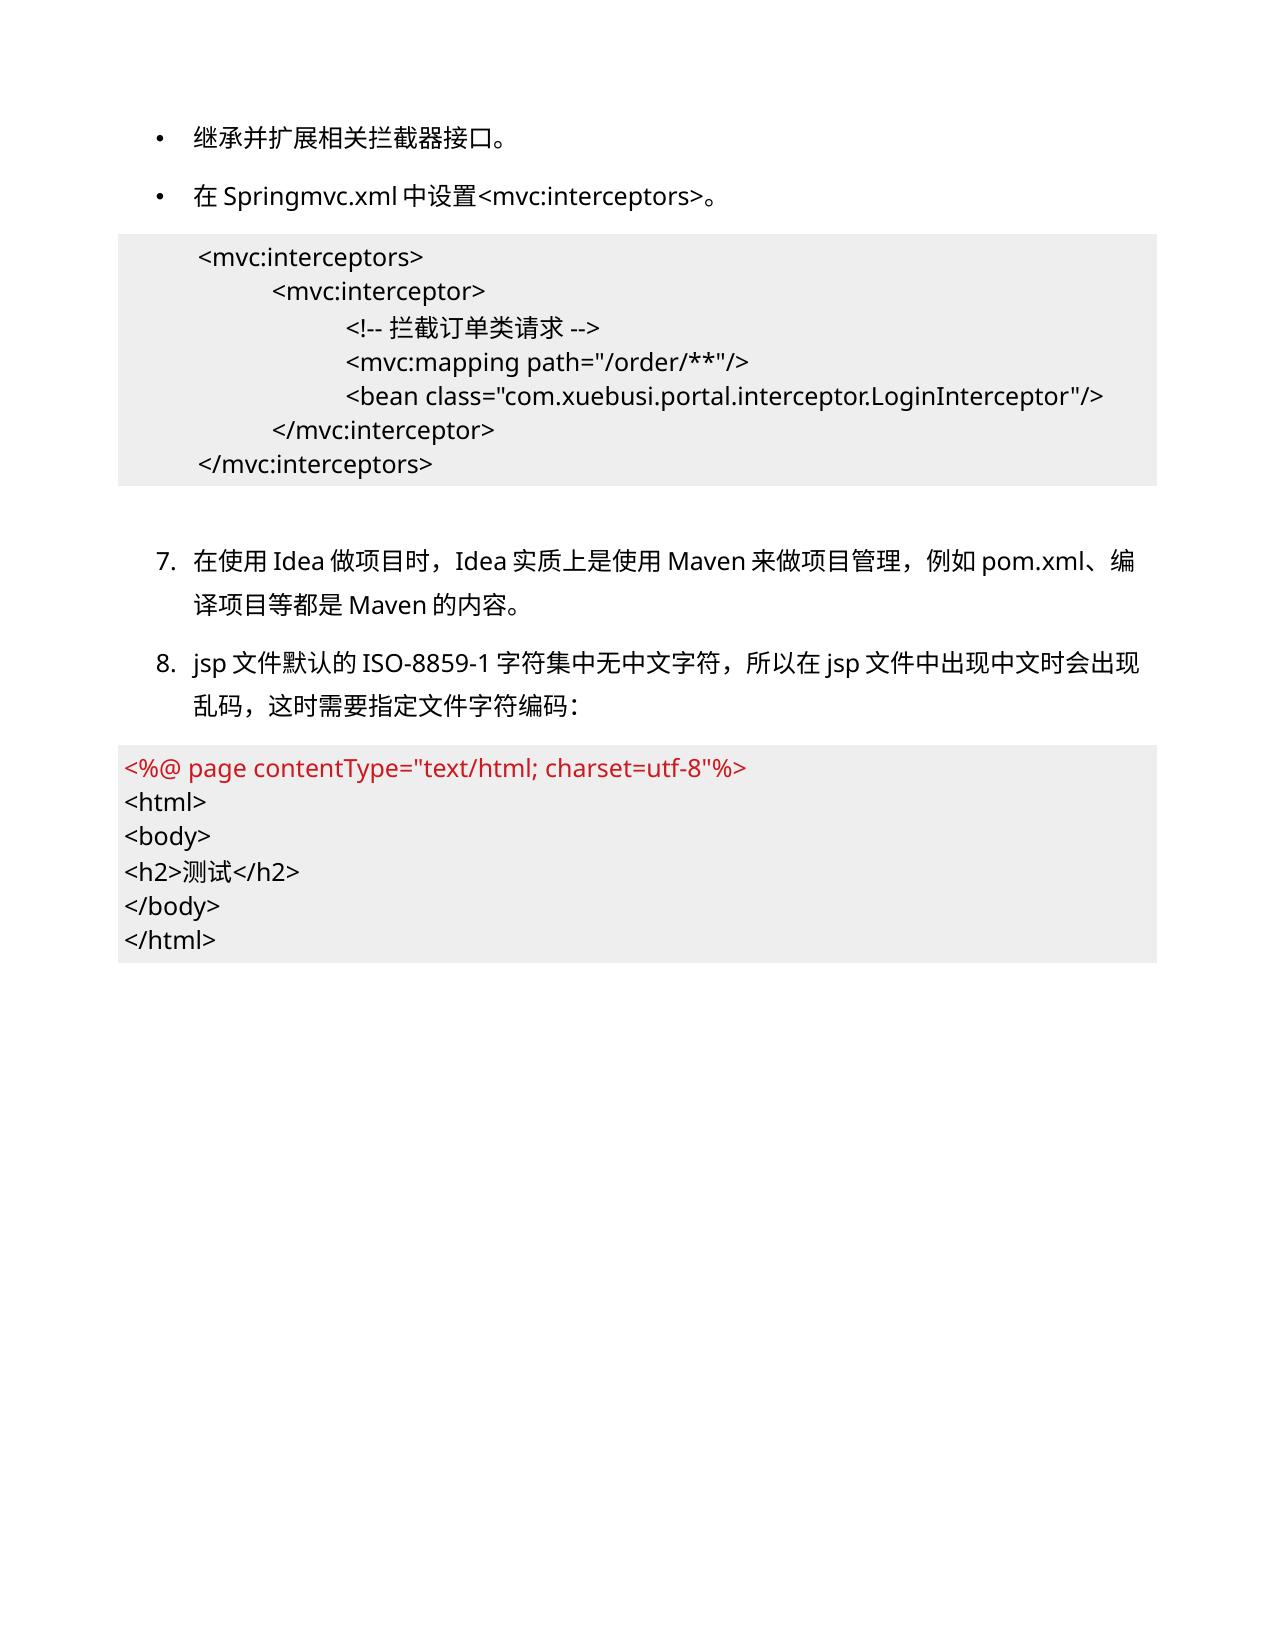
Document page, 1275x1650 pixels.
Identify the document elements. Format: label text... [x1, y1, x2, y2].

table_header <mvc:interceptors> <mvc:interceptor> <!-- 拦截订单类请求 --> <mvc:mapping path="/order/**"/> <bean class="com.xuebusi.portal.interceptor.LoginInterceptor"/> </mvc:interceptor> </mvc:interceptors> [118, 234, 1157, 486]
list 继承并扩展相关拦截器接口。 [156, 118, 1157, 154]
list 在Springmvc.xml中设置<mvc:interceptors>。 [156, 176, 1157, 212]
list jsp文件默认的ISO-8859-1字符集中无中文字符，所以在jsp文件中出现中文时会出现乱码，这时需要指定文件字符编码： [156, 643, 1157, 723]
table_header <%@ page contentType="text/html; charset=utf-8"%> <html> <body> <h2>测试</h2> </body> </html> [118, 745, 1157, 963]
list 在使用Idea做项目时，Idea实质上是使用Maven来做项目管理，例如pom.xml、编译项目等都是Maven的内容。 [156, 542, 1157, 621]
